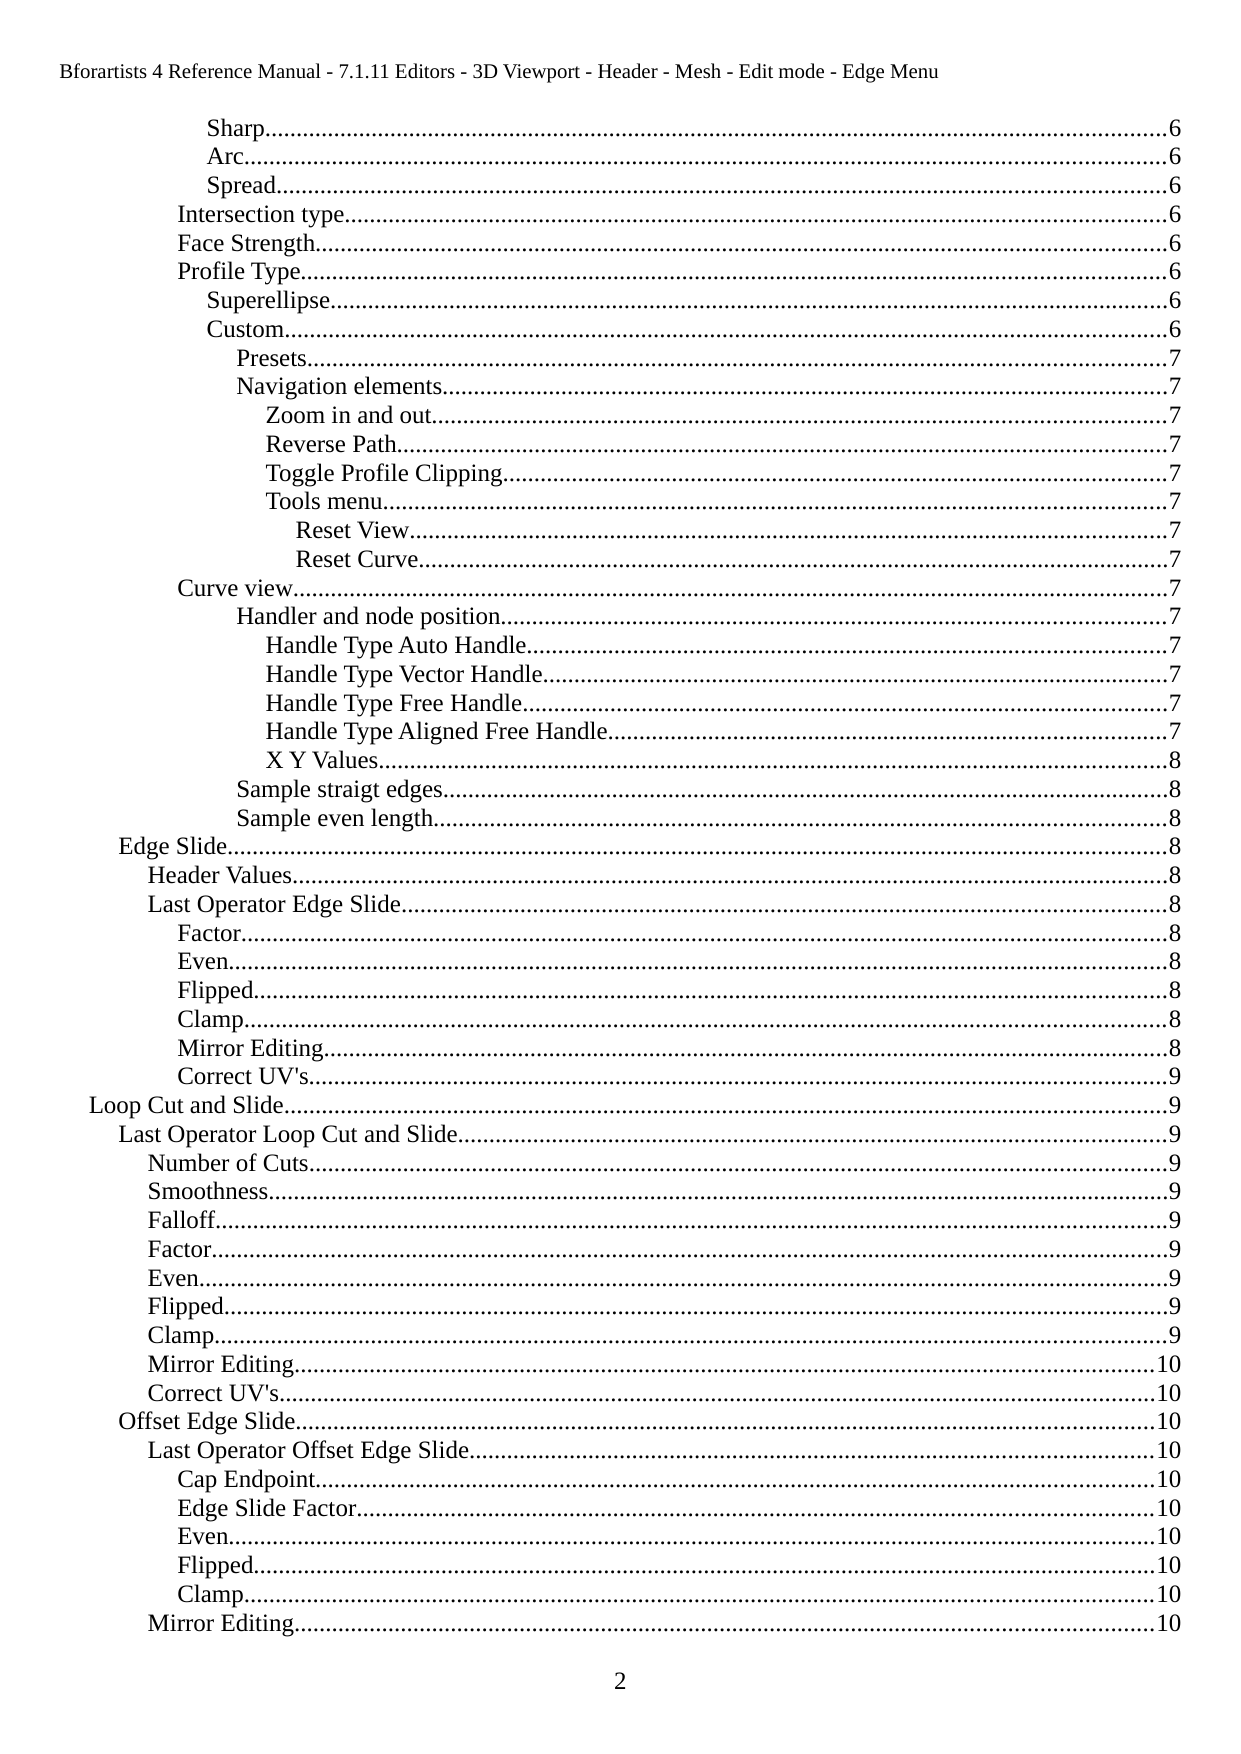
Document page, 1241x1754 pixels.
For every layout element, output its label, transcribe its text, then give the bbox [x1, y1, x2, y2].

text Face Strength 6 [177, 228, 1181, 256]
text Flipped 8 [177, 975, 1181, 1004]
text Even 10 [177, 1521, 1181, 1550]
text Even 9 [147, 1263, 1181, 1291]
text Offset Edge Slide 10 [118, 1406, 1181, 1435]
text X Y Values 8 [265, 745, 1181, 774]
text Zoom in and out 7 [265, 400, 1181, 429]
text Flipped 10 [177, 1550, 1181, 1579]
text Cap Endpoint 10 [177, 1464, 1181, 1493]
text Correct UV's 10 [147, 1378, 1181, 1406]
text Navigation elements 7 [236, 371, 1181, 400]
text Sharp 6 [206, 113, 1181, 141]
text Edge Slide Factor 10 [177, 1493, 1181, 1521]
text Profile Type 6 [177, 256, 1181, 285]
text Reset View 7 [295, 515, 1181, 544]
text Handle Type Vector Handle 7 [265, 659, 1181, 688]
text Intersection type 6 [177, 199, 1181, 228]
text Clamp 9 [147, 1320, 1181, 1349]
text Reverse Path 7 [265, 429, 1181, 458]
text Last Operator Edge Slide 8 [147, 889, 1181, 918]
text Clamp 8 [177, 1004, 1181, 1033]
text Arc 6 [206, 141, 1181, 170]
text Presets 7 [236, 343, 1181, 371]
text Mirror Editing 10 [147, 1608, 1181, 1636]
text Mirror Editing 8 [177, 1033, 1181, 1061]
text Handle Type Free Handle 7 [265, 688, 1181, 716]
text Sample even length 8 [236, 803, 1181, 831]
text Tools menu 7 [265, 486, 1181, 515]
text Clamp 10 [177, 1579, 1181, 1608]
text Last Operator Loop Cut and Slide 9 [118, 1119, 1181, 1148]
text Even 8 [177, 946, 1181, 975]
text Spread 6 [206, 170, 1181, 199]
text Handler and node position 7 [236, 601, 1181, 630]
text Custom 6 [206, 314, 1181, 343]
text Factor 8 [177, 918, 1181, 946]
text Mirror Editing 10 [147, 1349, 1181, 1378]
text Loop Cut and Slide 9 [88, 1090, 1181, 1119]
text Reset Curve 7 [295, 544, 1181, 573]
text Superellipse 6 [206, 285, 1181, 314]
text Handle Type Aligned Free Handle 7 [265, 716, 1181, 745]
text Curve view 7 [177, 573, 1181, 601]
text Number of Cuts 9 [147, 1148, 1181, 1176]
text Sample straigt edges 8 [236, 774, 1181, 803]
text Edge Slide 8 [118, 831, 1181, 860]
text Last Operator Offset Edge Slide 10 [147, 1435, 1181, 1464]
text Smoothness 9 [147, 1176, 1181, 1205]
text Header Values 8 [147, 860, 1181, 889]
text Toggle Profile Clipping 7 [265, 458, 1181, 486]
text Handle Type Auto Handle 7 [265, 630, 1181, 659]
text Flipped 9 [147, 1291, 1181, 1320]
text Correct UV's 9 [177, 1061, 1181, 1090]
text Factor 9 [147, 1234, 1181, 1263]
text Falloff 9 [147, 1205, 1181, 1234]
